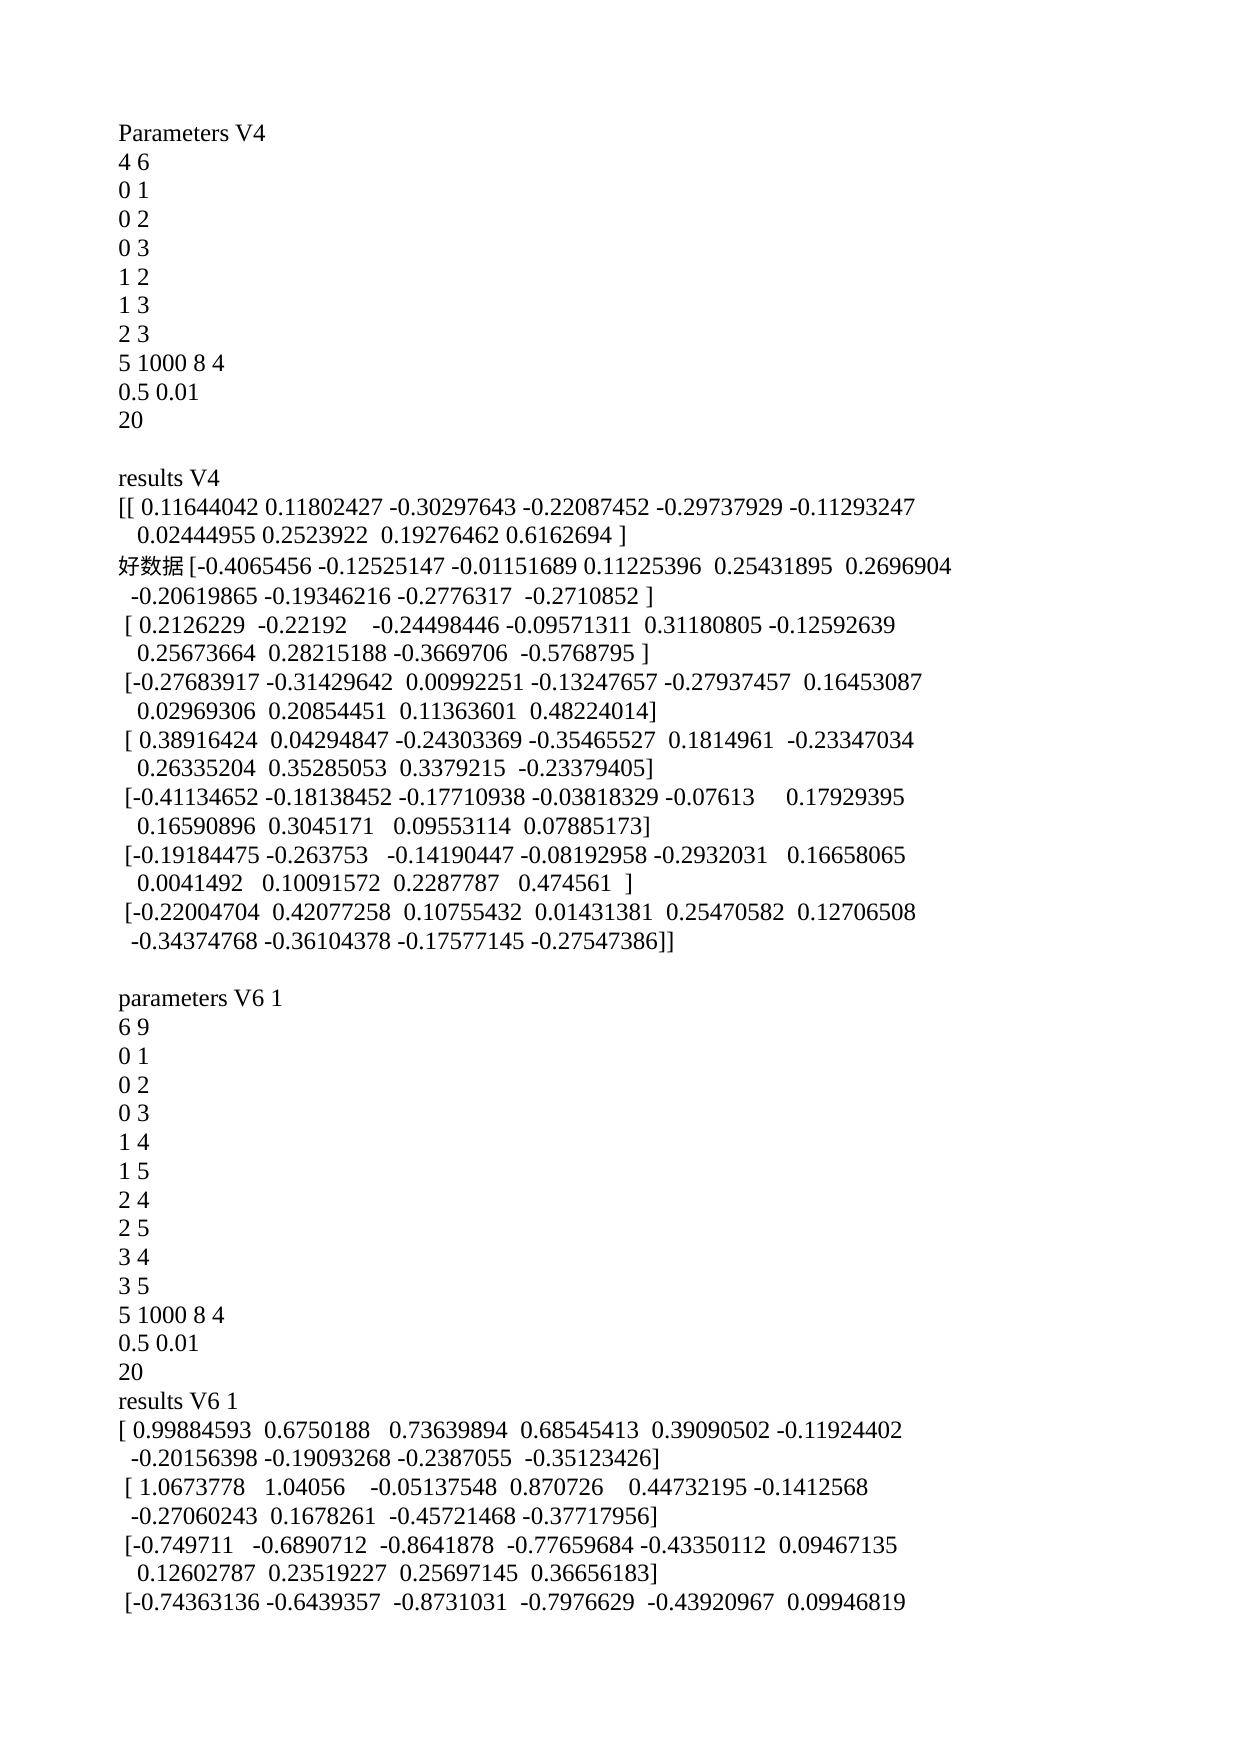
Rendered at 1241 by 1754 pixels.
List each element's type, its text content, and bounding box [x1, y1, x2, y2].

text 5 1000 8 4 [118, 348, 1122, 377]
text -0.20619865 -0.19346216 -0.2776317 -0.2710852 ] [118, 581, 1122, 610]
text 1 5 [118, 1156, 1122, 1185]
text [ 0.2126229 -0.22192 -0.24498446 -0.09571311 0.31180805 -0.12592639 [118, 610, 1122, 638]
text [-0.27683917 -0.31429642 0.00992251 -0.13247657 -0.27937457 0.16453087 [118, 667, 1122, 696]
text 1 2 [118, 262, 1122, 291]
text [ 0.38916424 0.04294847 -0.24303369 -0.35465527 0.1814961 -0.23347034 [118, 725, 1122, 753]
text 0 2 [118, 1070, 1122, 1098]
text 2 5 [118, 1213, 1122, 1242]
text [ 0.99884593 0.6750188 0.73639894 0.68545413 0.39090502 -0.11924402 [118, 1415, 1122, 1443]
text 0 1 [118, 1041, 1122, 1070]
text 5 1000 8 4 [118, 1300, 1122, 1328]
text 0.26335204 0.35285053 0.3379215 -0.23379405] [118, 753, 1122, 782]
text results V6 1 [118, 1386, 1122, 1415]
text 0.25673664 0.28215188 -0.3669706 -0.5768795 ] [118, 638, 1122, 667]
text 0.12602787 0.23519227 0.25697145 0.36656183] [118, 1558, 1122, 1587]
text -0.20156398 -0.19093268 -0.2387055 -0.35123426] [118, 1443, 1122, 1472]
text 20 [118, 1357, 1122, 1386]
text 4 6 [118, 147, 1122, 176]
text [-0.22004704 0.42077258 0.10755432 0.01431381 0.25470582 0.12706508 [118, 897, 1122, 926]
text [-0.41134652 -0.18138452 -0.17710938 -0.03818329 -0.07613 0.17929395 [118, 782, 1122, 811]
text -0.34374768 -0.36104378 -0.17577145 -0.27547386]] [118, 926, 1122, 955]
text 20 [118, 406, 1122, 434]
text [-0.74363136 -0.6439357 -0.8731031 -0.7976629 -0.43920967 0.09946819 [118, 1587, 1122, 1616]
text 0.5 0.01 [118, 1328, 1122, 1357]
text [ 1.0673778 1.04056 -0.05137548 0.870726 0.44732195 -0.1412568 [118, 1472, 1122, 1501]
text 好数据 [-0.4065456 -0.12525147 -0.01151689 0.11225396 0.25431895 0.2696904 [118, 549, 1122, 581]
text [-0.19184475 -0.263753 -0.14190447 -0.08192958 -0.2932031 0.16658065 [118, 840, 1122, 868]
text 2 3 [118, 319, 1122, 348]
text 3 5 [118, 1271, 1122, 1300]
text 0 3 [118, 1098, 1122, 1127]
text 2 4 [118, 1185, 1122, 1213]
text 3 4 [118, 1242, 1122, 1271]
text 0 1 [118, 176, 1122, 204]
text 1 3 [118, 291, 1122, 319]
text 0.02444955 0.2523922 0.19276462 0.6162694 ] [118, 521, 1122, 549]
text parameters V6 1 [118, 983, 1122, 1012]
text 0.16590896 0.3045171 0.09553114 0.07885173] [118, 811, 1122, 840]
text 0.02969306 0.20854451 0.11363601 0.48224014] [118, 696, 1122, 725]
text results V4 [118, 463, 1122, 492]
text [-0.749711 -0.6890712 -0.8641878 -0.77659684 -0.43350112 0.09467135 [118, 1530, 1122, 1558]
text [[ 0.11644042 0.11802427 -0.30297643 -0.22087452 -0.29737929 -0.11293247 [118, 492, 1122, 521]
text 0.5 0.01 [118, 377, 1122, 406]
text 6 9 [118, 1012, 1122, 1041]
text 0 2 [118, 204, 1122, 233]
text 0 3 [118, 233, 1122, 262]
text Parameters V4 [118, 118, 1122, 147]
text -0.27060243 0.1678261 -0.45721468 -0.37717956] [118, 1501, 1122, 1530]
text 0.0041492 0.10091572 0.2287787 0.474561 ] [118, 868, 1122, 897]
text 1 4 [118, 1127, 1122, 1156]
